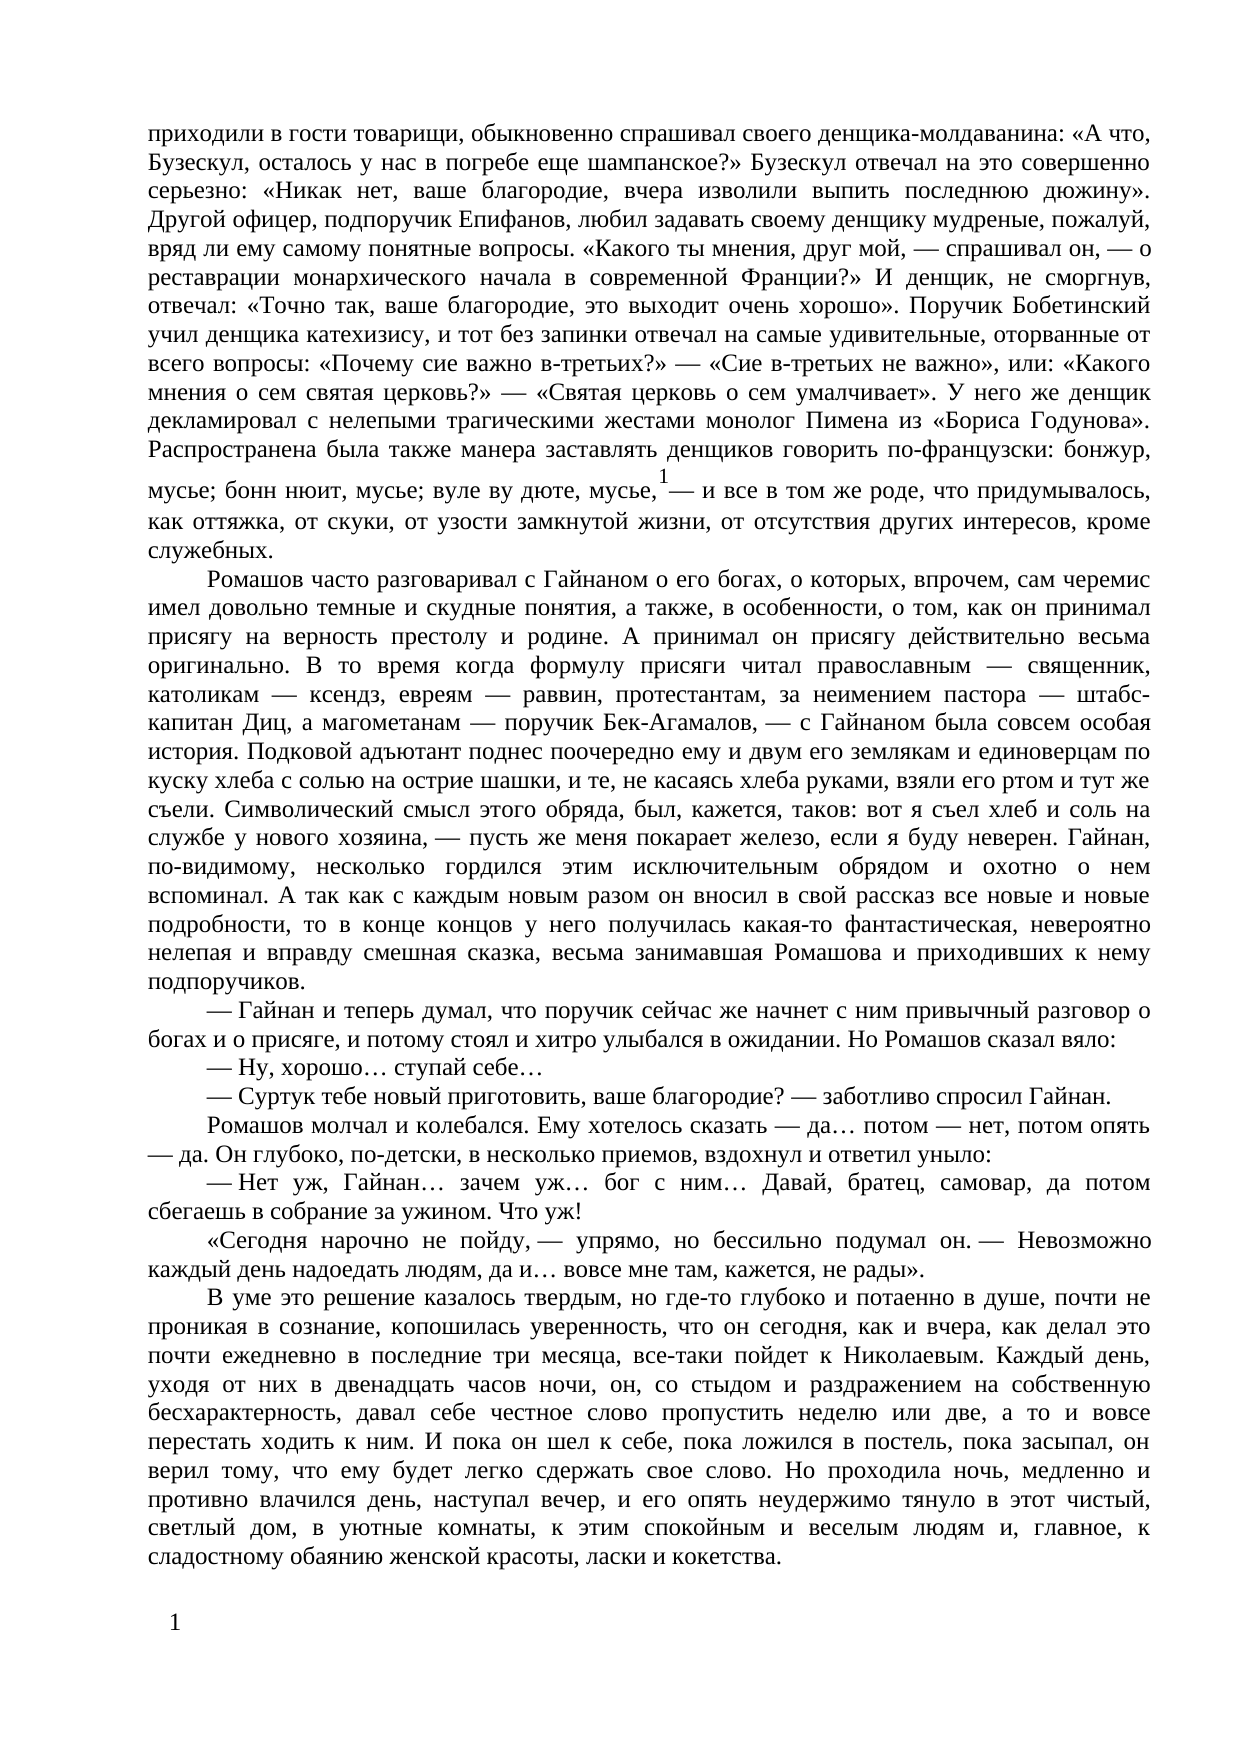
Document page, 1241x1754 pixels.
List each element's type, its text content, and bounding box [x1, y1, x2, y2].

text В уме это решение казалось твердым, но где-то глубоко и потаенно в душе, почти не проникая в сознание, копошилась уверенность, что он сегодня, как и вчера, как делал это почти ежедневно в последние три месяца, все-таки пойдет к Николаевым. Каждый день, уходя от них в двенадцать часов ночи, он, со стыдом и раздражением на собственную бесхарактерность, давал себе честное слово пропустить неделю или две, а то и вовсе перестать ходить к ним. И пока он шел к себе, пока ложился в постель, пока засыпал, он верил тому, что ему будет легко сдержать свое слово. Но проходила ночь, медленно и противно влачился день, наступал вечер, и его опять неудержимо тянуло в этот чистый, светлый дом, в уютные комнаты, к этим спокойным и веселым людям и, главное, к сладостному обаянию женской красоты, ласки и кокетства. [148, 1282, 1152, 1570]
text Ромашов молчал и колебался. Ему хотелось сказать — да… потом — нет, потом опять — да. Он глубоко, по-детски, в несколько приемов, вздохнул и ответил уныло: [148, 1110, 1152, 1167]
text «Сегодня нарочно не пойду, — упрямо, но бессильно подумал он. — Невозможно каждый день надоедать людям, да и… вовсе мне там, кажется, не рады». [148, 1225, 1152, 1282]
text приходили в гости товарищи, обыкновенно спрашивал своего денщика-молдаванина: «А что, Бузескул, осталось у нас в погребе еще шампанское?» Бузескул отвечал на это совершенно серьезно: «Никак нет, ваше благородие, вчера изволили выпить последнюю дюжину». Другой офицер, подпоручик Епифанов, любил задавать своему денщику мудреные, пожалуй, вряд ли ему самому понятные вопросы. «Какого ты мнения, друг мой, — спрашивал он, — о реставрации монархического начала в современной Франции?» И денщик, не сморгнув, отвечал: «Точно так, ваше благородие, это выходит очень хорошо». Поручик Бобетинский учил денщика катехизису, и тот без запинки отвечал на самые удивительные, оторванные от всего вопросы: «Почему сие важно в-третьих?» — «Сие в-третьих не важно», или: «Какого мнения о сем святая церковь?» — «Святая церковь о сем умалчивает». У него же денщик декламировал с нелепыми трагическими жестами монолог Пимена из «Бориса Годунова». Распространена была также манера заставлять денщиков говорить по-французски: бонжур, мусье; бонн нюит, мусье; вуле ву дюте, мусье,— и все в том же роде, что придумывалось, как оттяжка, от скуки, от узости замкнутой жизни, от отсутствия других интересов, кроме служебных. [148, 118, 1152, 564]
text — Ну, хорошо… ступай себе… [148, 1052, 1152, 1081]
text — Суртук тебе новый приготовить, ваше благородие? — заботливо спросил Гайнан. [148, 1081, 1152, 1110]
text — Нет уж, Гайнан… зачем уж… бог с ним… Давай, братец, самовар, да потом сбегаешь в собрание за ужином. Что уж! [148, 1167, 1152, 1225]
text — Гайнан и теперь думал, что поручик сейчас же начнет с ним привычный разговор о богах и о присяге, и потому стоял и хитро улыбался в ожидании. Но Ромашов сказал вяло: [148, 995, 1152, 1052]
text Ромашов часто разговаривал с Гайнаном о его богах, о которых, впрочем, сам черемис имел довольно темные и скудные понятия, а также, в особенности, о том, как он принимал присягу на верность престолу и родине. А принимал он присягу действительно весьма оригинально. В то время когда формулу присяги читал православным — священник, католикам — ксендз, евреям — раввин, протестантам, за неимением пастора — штабс-капитан Диц, а магометанам — поручик Бек-Агамалов, — с Гайнаном была совсем особая история. Подковой адъютант поднес поочередно ему и двум его землякам и единоверцам по куску хлеба с солью на острие шашки, и те, не касаясь хлеба руками, взяли его ртом и тут же съели. Символический смысл этого обряда, был, кажется, таков: вот я съел хлеб и соль на службе у нового хозяина, — пусть же меня покарает железо, если я буду неверен. Гайнан, по-видимому, несколько гордился этим исключительным обрядом и охотно о нем вспоминал. А так как с каждым новым разом он вносил в свой рассказ все новые и новые подробности, то в конце концов у него получилась какая-то фантастическая, невероятно нелепая и вправду смешная сказка, весьма занимавшая Ромашова и приходивших к нему подпоручиков. [148, 564, 1152, 995]
